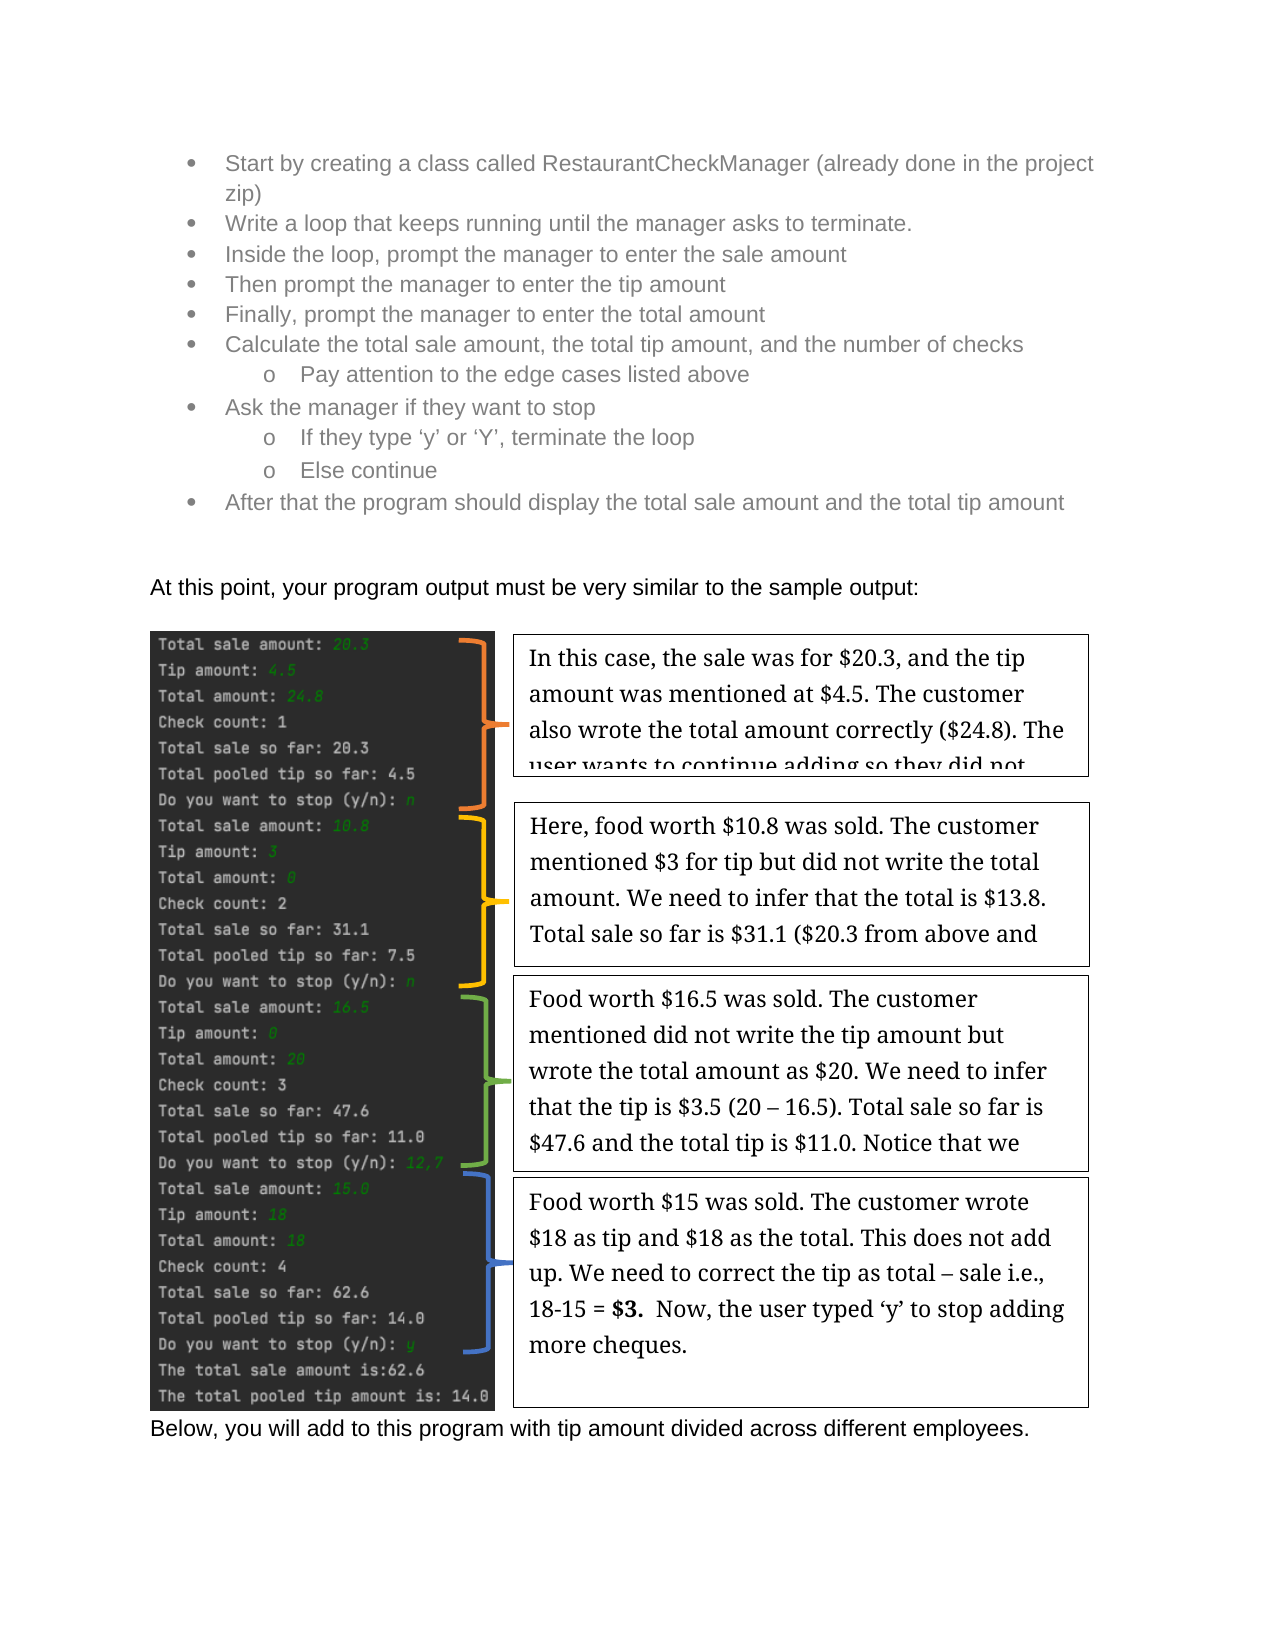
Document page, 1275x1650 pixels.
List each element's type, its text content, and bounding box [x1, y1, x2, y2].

list Ask the manager if they want to stop [187, 394, 1125, 420]
text Food worth $15 was sold. The customer wrote $18 as tip and $18 as the total. This does not add up. We need to correct the tip as total – sale i.e., 18-15 = $3. Now, the user typed ‘y’ to stop adding more cheques. [528, 1186, 1073, 1361]
list Start by creating a class called RestaurantCheckManager (already done in the project zip) [187, 150, 1125, 207]
list If they type ‘y’ or ‘Y’, terminate the loop [262, 424, 1125, 452]
list Else continue [262, 457, 1125, 485]
subtitle At this point, your program output must be very similar to the sample output: [150, 573, 1125, 600]
text Food worth $16.5 was sold. The customer mentioned did not write the tip amount but wrote the total amount as $20. We need to infer that the tip is $3.5 (20 – 16.5). Total sale so far is $47.6 and the total tip is $11.0. Notice that we continue even when the user typed 12,7 (anything other than ‘y’ will continue) [528, 983, 1073, 1164]
list After that the program should display the total sale amount and the total tip amount [187, 489, 1125, 516]
picture [150, 631, 495, 1411]
list Calculate the total sale amount, the total tip amount, and the number of checks [187, 331, 1125, 358]
list Write a loop that keeps running until the manager asks to terminate. [187, 210, 1125, 237]
list Finally, prompt the manager to enter the total amount [187, 301, 1125, 327]
list Inside the loop, prompt the manager to enter the sale amount [187, 241, 1125, 267]
text In this case, the sale was for $20.3, and the tip amount was mentioned at $4.5. The customer also wrote the total amount correctly ($24.8). The user wants to continue adding so they did not type ‘y’. [528, 642, 1073, 769]
text Below, you will add to this program with tip amount divided across different employees. [150, 1415, 1125, 1441]
list Pay attention to the edge cases listed above [262, 361, 1125, 390]
list Then prompt the manager to enter the tip amount [187, 271, 1125, 297]
text Here, food worth $10.8 was sold. The customer mentioned $3 for tip but did not write the total amount. We need to infer that the total is $13.8. Total sale so far is $31.1 ($20.3 from above and $10.8 here) and the total tip is $7.5 ($4.5 above and $3 here) [529, 810, 1074, 959]
